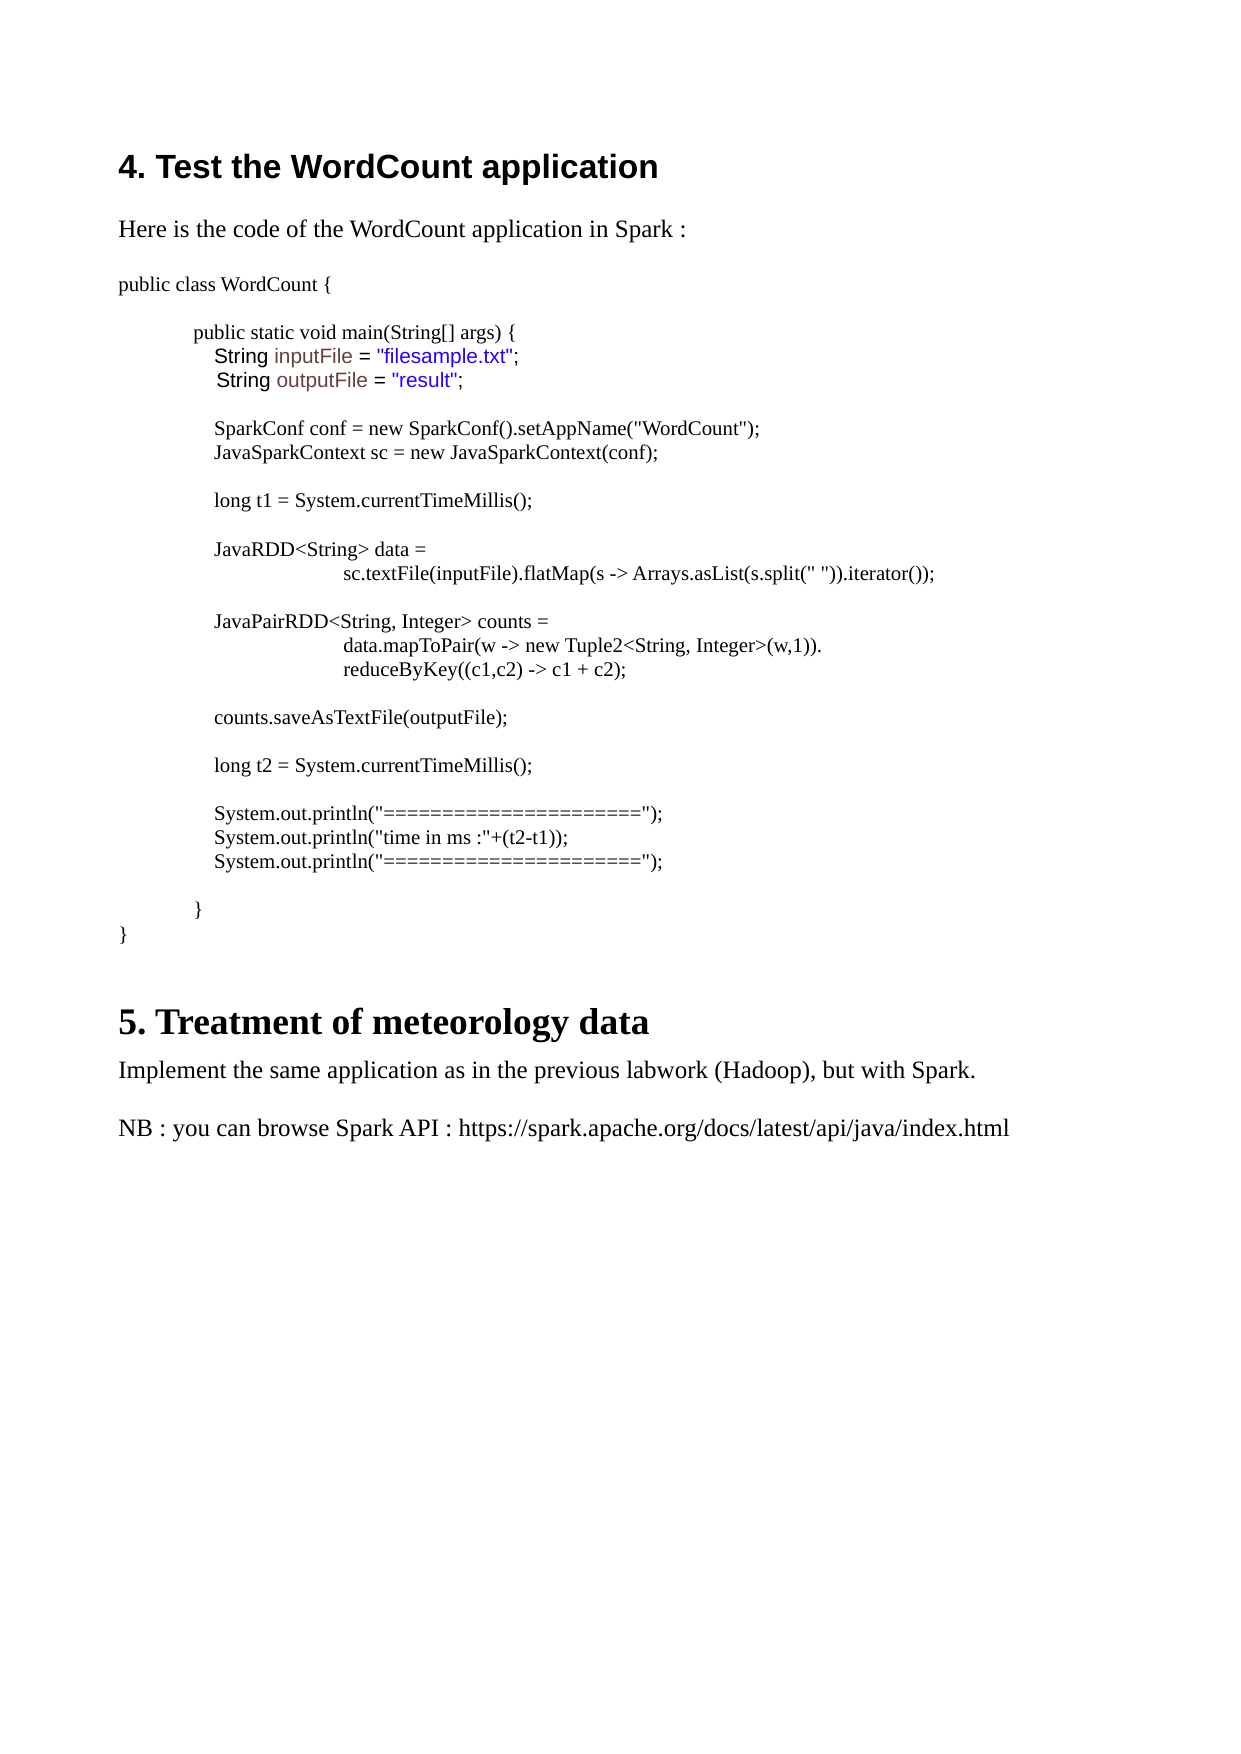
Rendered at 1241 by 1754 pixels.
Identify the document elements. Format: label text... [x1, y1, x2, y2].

text long t2 = System.currentTimeMillis(); [118, 753, 1122, 777]
text NB : you can browse Spark API : https://spark.apache.org/docs/latest/api/java/index.html [118, 1113, 1063, 1142]
text System.out.println("======================"); [118, 849, 1122, 873]
text System.out.println("======================"); [118, 801, 1122, 825]
subtitle 4. Test the WordCount application [118, 147, 1122, 186]
text JavaRDD<String> data = [118, 536, 1122, 561]
text System.out.println("time in ms :"+(t2-t1)); [118, 825, 1122, 849]
text JavaPairRDD<String, Integer> counts = [118, 609, 1122, 633]
text SparkConf conf = new SparkConf().setAppName("WordCount"); [118, 416, 1122, 440]
text public class WordCount { [118, 272, 1122, 296]
text Here is the code of the WordCount application in Spark : [118, 214, 1122, 243]
text long t1 = System.currentTimeMillis(); [118, 488, 1122, 512]
text JavaSparkContext sc = new JavaSparkContext(conf); [118, 440, 1122, 464]
text reduceByKey((c1,c2) -> c1 + c2); [118, 657, 1122, 681]
text public static void main(String[] args) { [118, 320, 1122, 344]
text sc.textFile(inputFile).flatMap(s -> Arrays.asList(s.split(" ")).iterator()); [118, 561, 1122, 584]
text data.mapToPair(w -> new Tuple2<String, Integer>(w,1)). [118, 633, 1122, 657]
text Implement the same application as in the previous labwork (Hadoop), but with Spark. [118, 1055, 1063, 1084]
subtitle 5. Treatment of meteorology data [118, 999, 1122, 1042]
text String outputFile = "result"; [118, 368, 1122, 392]
text } [118, 897, 1122, 921]
text } [118, 921, 1122, 946]
text counts.saveAsTextFile(outputFile); [118, 705, 1122, 729]
text String inputFile = "filesample.txt"; [118, 344, 1122, 368]
